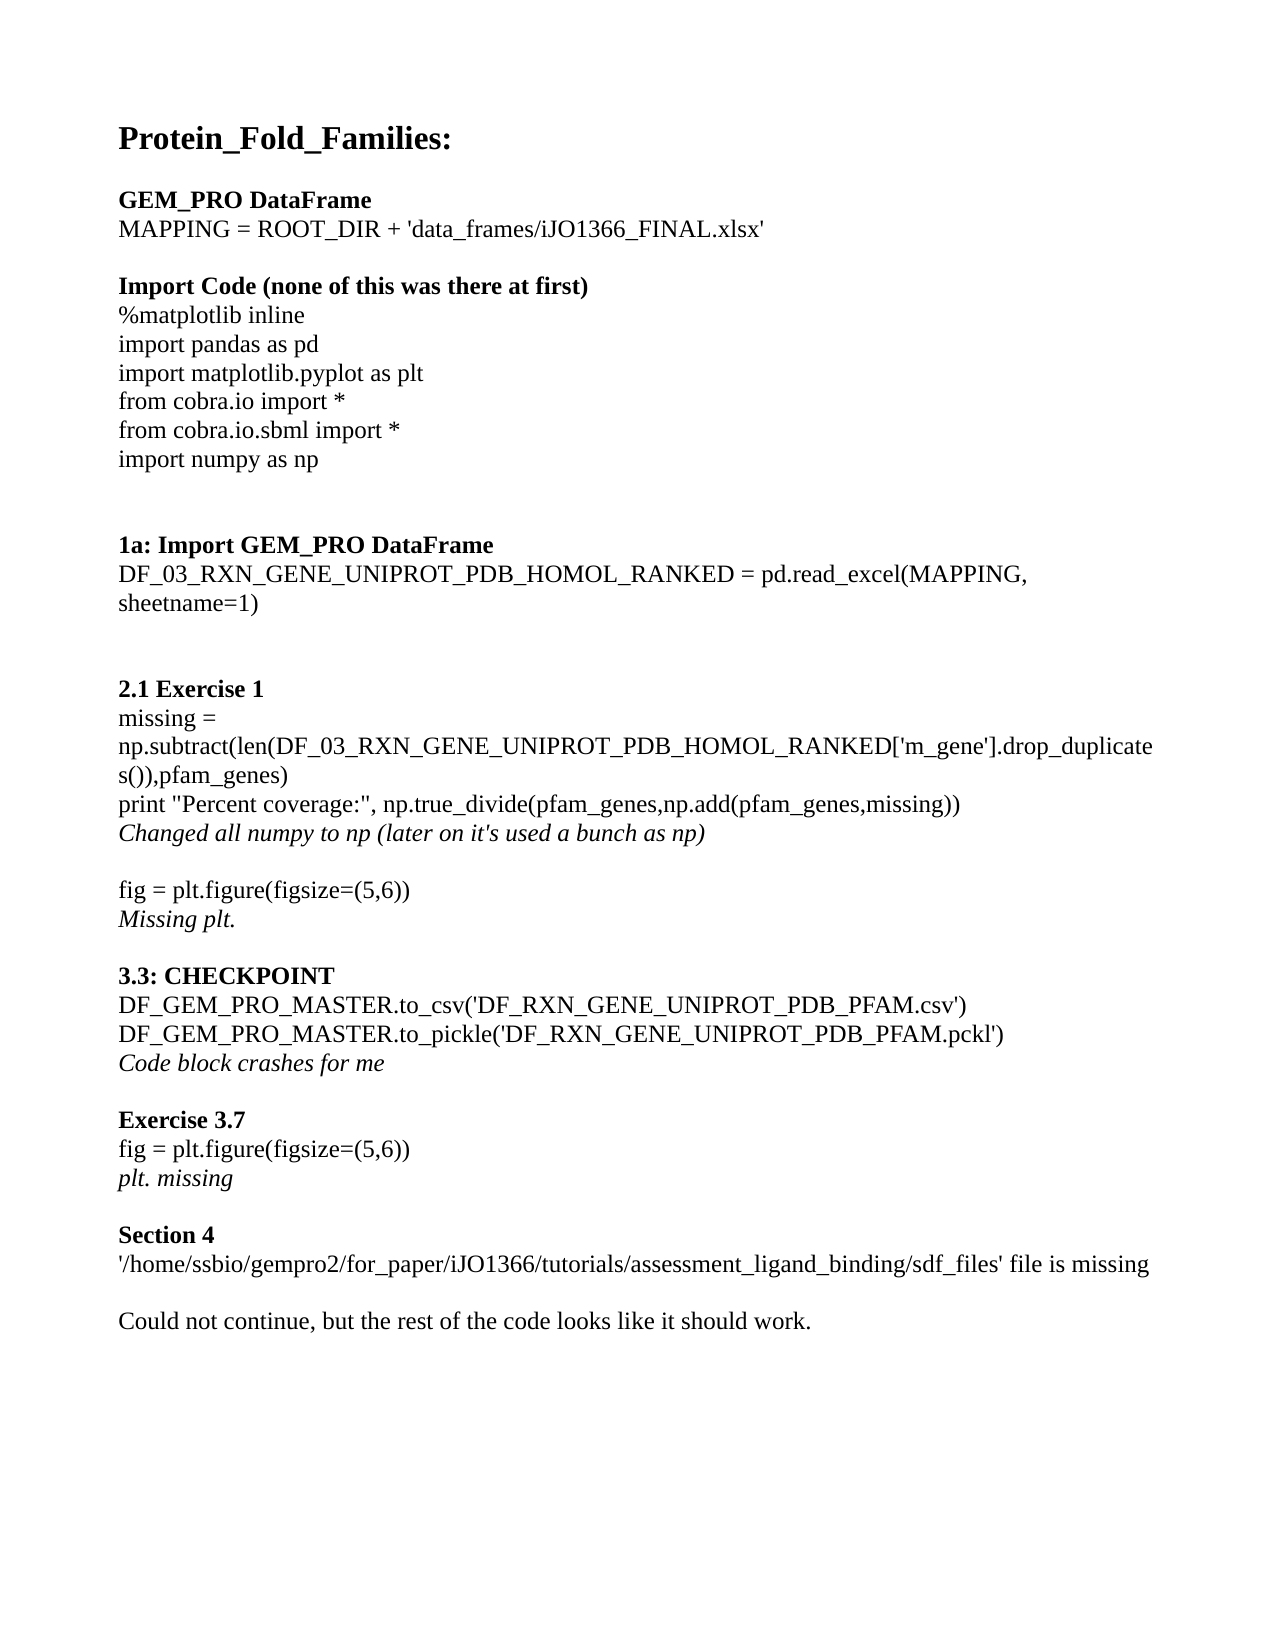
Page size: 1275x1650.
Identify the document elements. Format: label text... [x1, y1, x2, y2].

text 3.3: CHECKPOINT [118, 961, 1157, 990]
text fig = plt.figure(figsize=(5,6)) [118, 1134, 1157, 1163]
text plt. missing [118, 1163, 1157, 1191]
text DF_GEM_PRO_MASTER.to_pickle('DF_RXN_GENE_UNIPROT_PDB_PFAM.pckl') [118, 1019, 1157, 1048]
text 2.1 Exercise 1 [118, 674, 1157, 703]
text DF_GEM_PRO_MASTER.to_csv('DF_RXN_GENE_UNIPROT_PDB_PFAM.csv') [118, 990, 1157, 1019]
text 1a: Import GEM_PRO DataFrame [118, 530, 1157, 559]
text import numpy as np [118, 444, 1157, 473]
text Missing plt. [118, 904, 1157, 933]
text Changed all numpy to np (later on it's used a bunch as np) [118, 818, 1157, 846]
text from cobra.io import * [118, 386, 1157, 415]
text Protein_Fold_Families: [118, 118, 1157, 156]
text import pandas as pd [118, 329, 1157, 358]
text missing = np.subtract(len(DF_03_RXN_GENE_UNIPROT_PDB_HOMOL_RANKED['m_gene'].drop_duplicates()),pfam_genes) [118, 703, 1157, 789]
text MAPPING = ROOT_DIR + 'data_frames/iJO1366_FINAL.xlsx' [118, 214, 1157, 243]
text %matplotlib inline [118, 300, 1157, 329]
text from cobra.io.sbml import * [118, 415, 1157, 444]
text print "Percent coverage:", np.true_divide(pfam_genes,np.add(pfam_genes,missing)) [118, 789, 1157, 818]
text Exercise 3.7 [118, 1105, 1157, 1134]
text DF_03_RXN_GENE_UNIPROT_PDB_HOMOL_RANKED = pd.read_excel(MAPPING, sheetname=1) [118, 559, 1157, 616]
text GEM_PRO DataFrame [118, 185, 1157, 214]
text '/home/ssbio/gempro2/for_paper/iJO1366/tutorials/assessment_ligand_binding/sdf_files' file is missing [118, 1249, 1157, 1278]
text import matplotlib.pyplot as plt [118, 358, 1157, 386]
text Section 4 [118, 1220, 1157, 1249]
text Code block crashes for me [118, 1048, 1157, 1076]
text fig = plt.figure(figsize=(5,6)) [118, 875, 1157, 904]
text Import Code (none of this was there at first) [118, 271, 1157, 300]
text Could not continue, but the rest of the code looks like it should work. [118, 1306, 1157, 1335]
